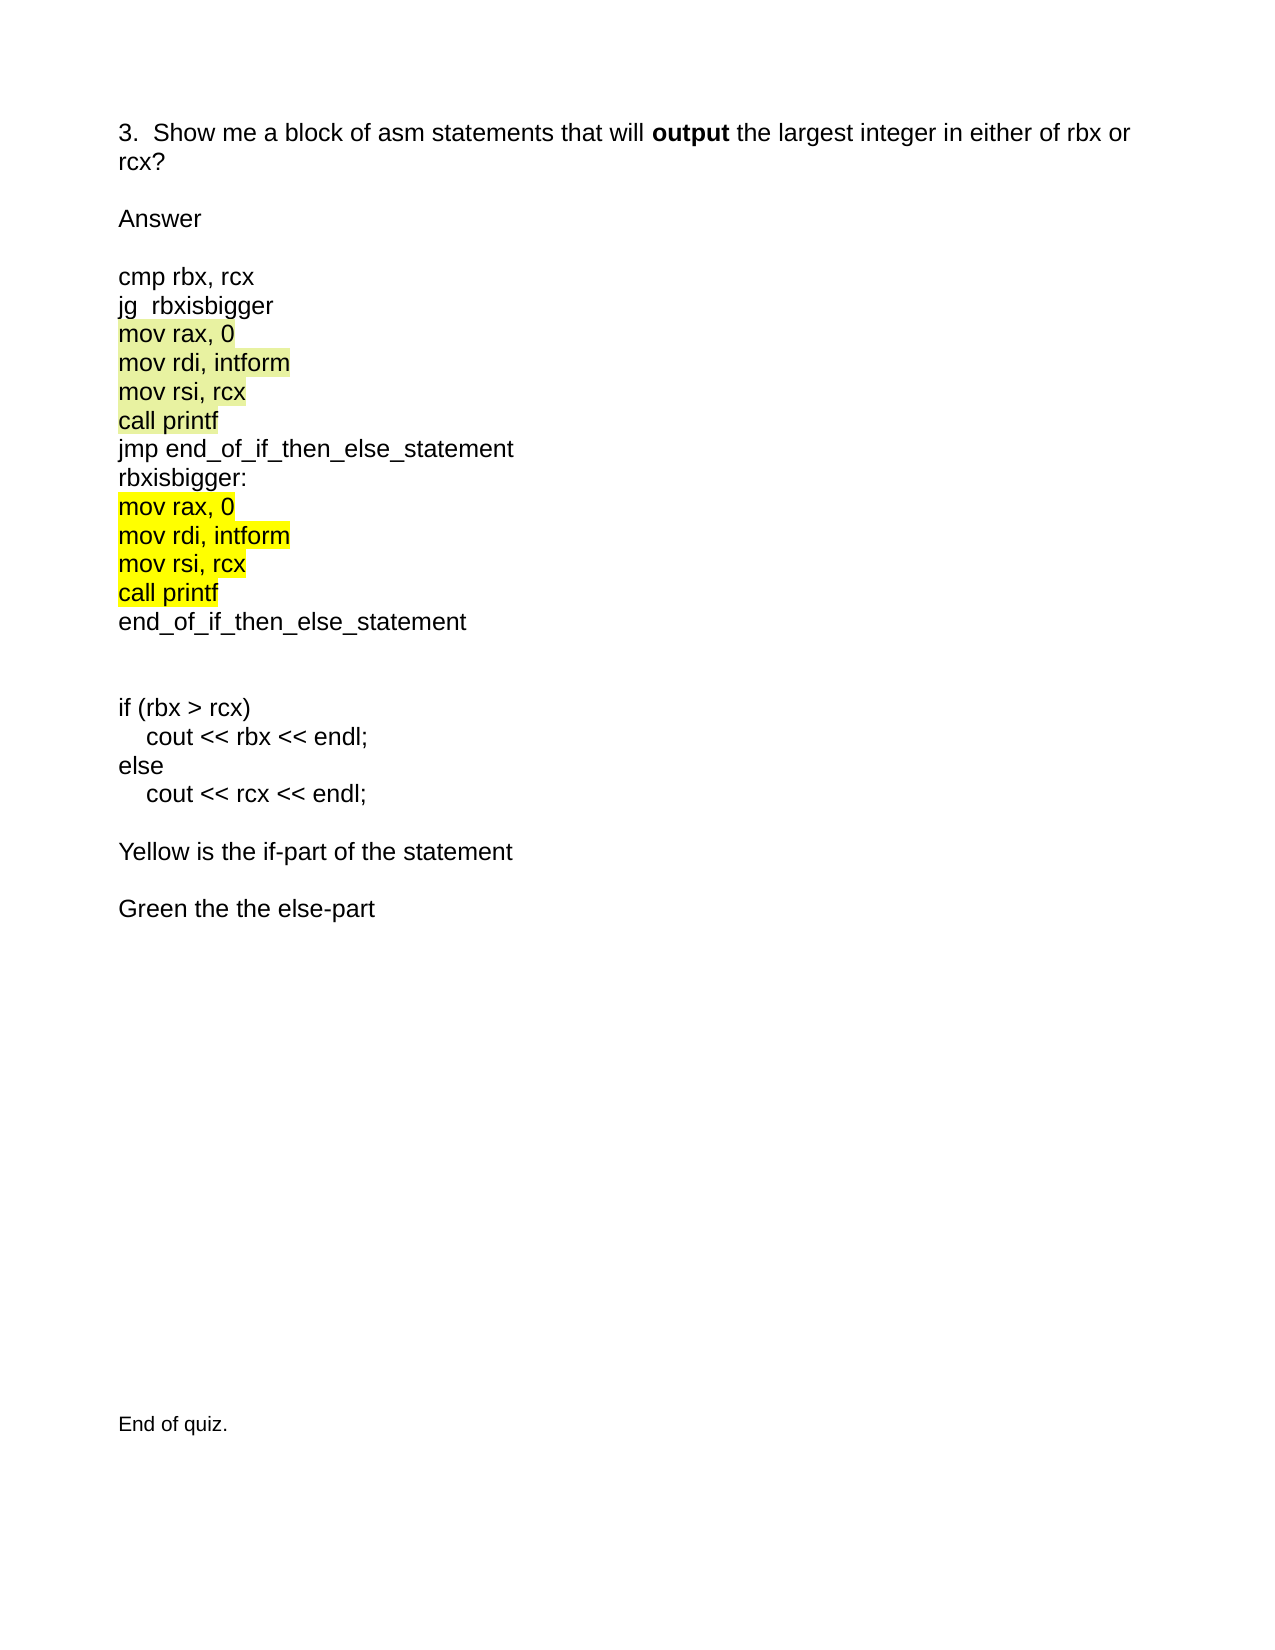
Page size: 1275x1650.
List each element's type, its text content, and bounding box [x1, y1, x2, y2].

text Answer [118, 204, 1157, 233]
text mov rax, 0 [118, 319, 1157, 348]
text jg rbxisbigger [118, 291, 1157, 319]
text mov rsi, rcx [118, 377, 1157, 406]
text call printf [118, 406, 1157, 434]
text cout << rbx << endl; [118, 722, 1157, 751]
text jmp end_of_if_then_else_statement [118, 434, 1157, 463]
text call printf [118, 578, 1157, 607]
text mov rdi, intform [118, 521, 1157, 549]
text end_of_if_then_else_statement [118, 607, 1157, 636]
text End of quiz. [118, 1412, 1157, 1436]
text Yellow is the if-part of the statement [118, 837, 1157, 866]
text rbxisbigger: [118, 463, 1157, 492]
text mov rdi, intform [118, 348, 1157, 377]
text else [118, 751, 1157, 779]
text if (rbx > rcx) [118, 693, 1157, 722]
text 3. Show me a block of asm statements that will output the largest integer in either of rbx or rcx? [118, 118, 1157, 176]
text cmp rbx, rcx [118, 262, 1157, 291]
text mov rsi, rcx [118, 549, 1157, 578]
text Green the the else-part [118, 894, 1157, 923]
text mov rax, 0 [118, 492, 1157, 521]
text cout << rcx << endl; [118, 779, 1157, 808]
